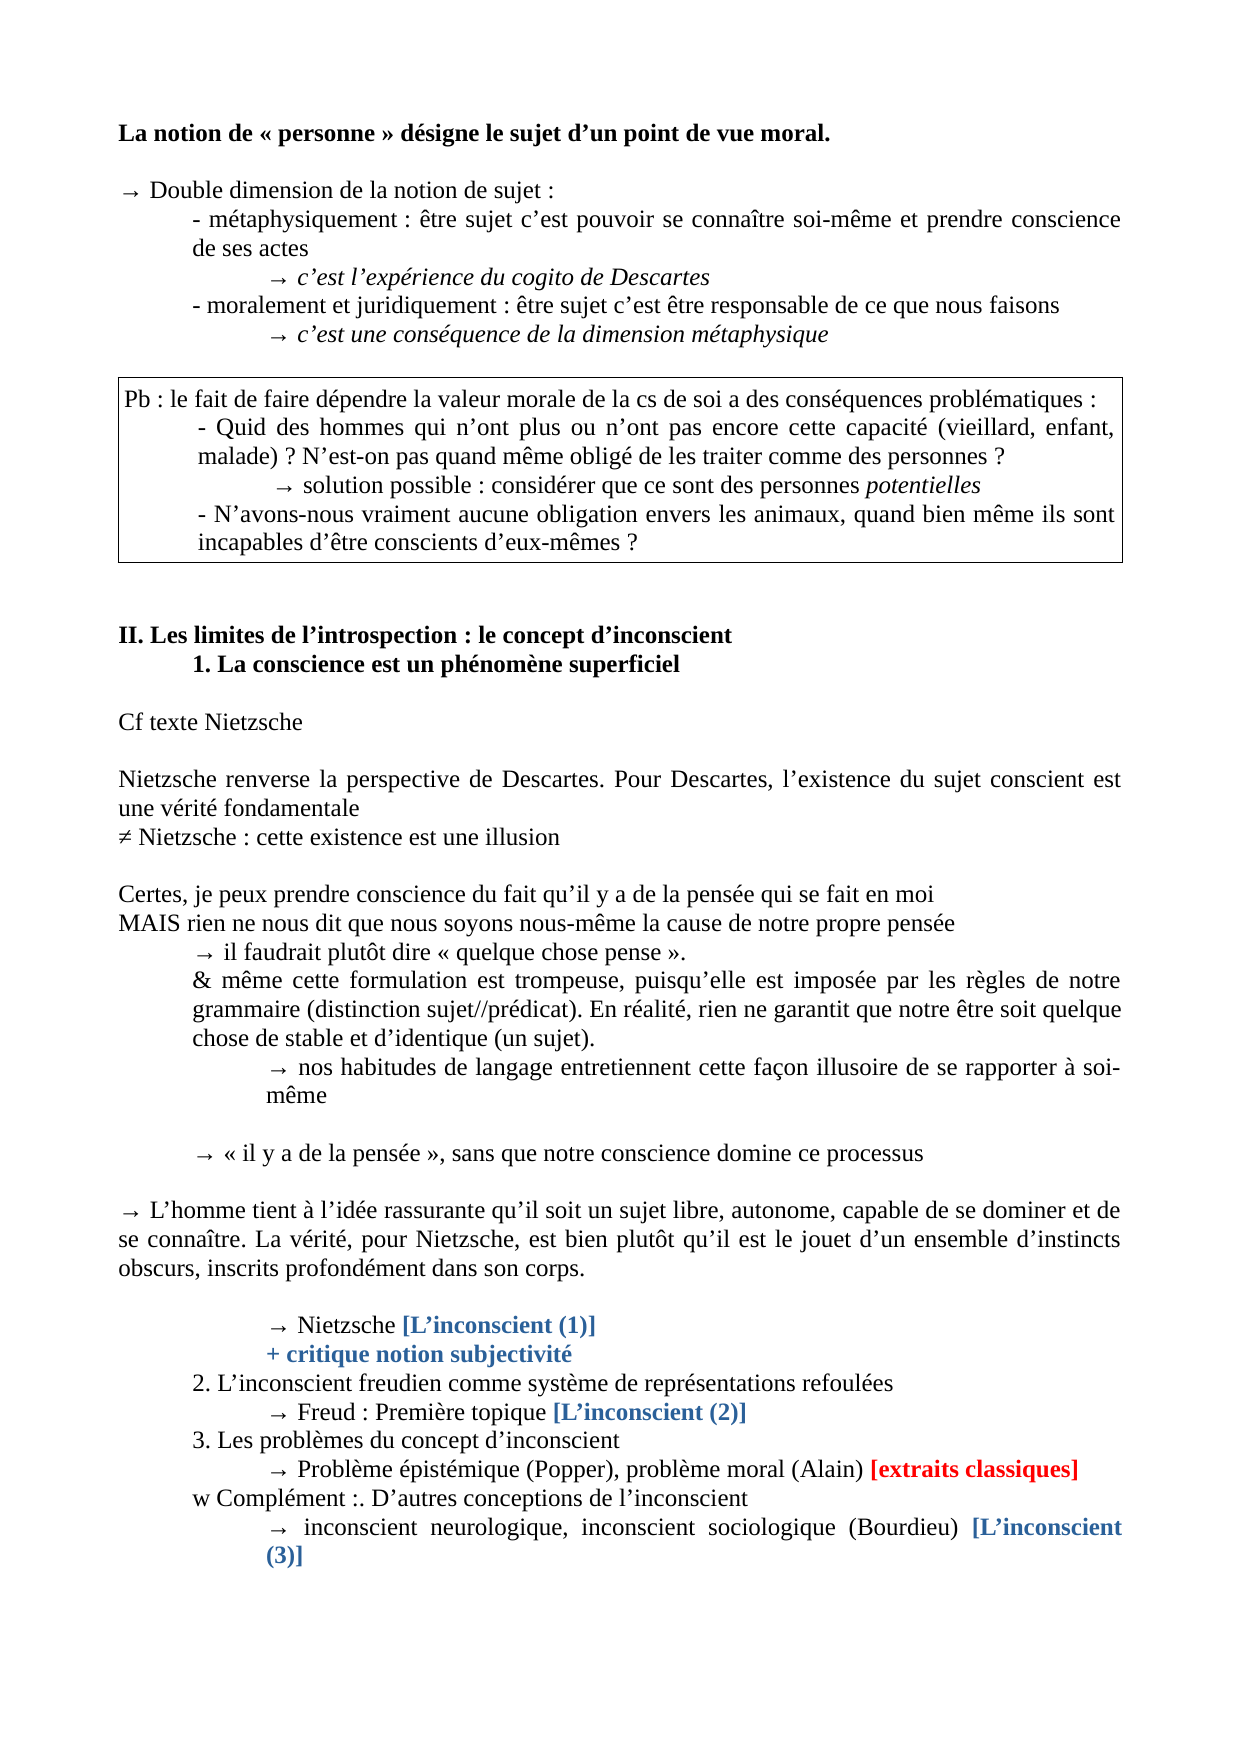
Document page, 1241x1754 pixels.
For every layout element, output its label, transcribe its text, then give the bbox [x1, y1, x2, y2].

text & même cette formulation est trompeuse, puisqu’elle est imposée par les règles de notre grammaire (distinction sujet//prédicat). En réalité, rien ne garantit que notre être soit quelque chose de stable et d’identique (un sujet). [192, 965, 1122, 1052]
text MAIS rien ne nous dit que nous soyons nous-même la cause de notre propre pensée [118, 908, 1122, 937]
table_header Pb : le fait de faire dépendre la valeur morale de la cs de soi a des conséquences problématiques : - Quid des hommes qui n’ont plus ou n’ont pas encore cette capacité (vieillard, enfant, malade) ? N’est-on pas quand même obligé de les traiter comme des personnes ? → solution possible : considérer que ce sont des personnes potentielles - N’avons-nous vraiment aucune obligation envers les animaux, quand bien même ils sont incapables d’être conscients d’eux-mêmes ? [119, 378, 1122, 562]
text ≠ Nietzsche : cette existence est une illusion [118, 822, 1122, 850]
text + critique notion subjectivité [266, 1339, 1122, 1368]
text w Complément :. D’autres conceptions de l’inconscient [192, 1483, 1122, 1512]
text 3. Les problèmes du concept d’inconscient [192, 1425, 1122, 1454]
text II. Les limites de l’introspection : le concept d’inconscient [118, 620, 1122, 649]
text → Problème épistémique (Popper), problème moral (Alain) [extraits classiques] [266, 1454, 1122, 1483]
text La notion de « personne » désigne le sujet d’un point de vue moral. [118, 118, 1122, 147]
text → c’est une conséquence de la dimension métaphysique [266, 319, 1122, 348]
text → L’homme tient à l’idée rassurante qu’il soit un sujet libre, autonome, capable de se dominer et de se connaître. La vérité, pour Nietzsche, est bien plutôt qu’il est le jouet d’un ensemble d’instincts obscurs, inscrits profondément dans son corps. [118, 1195, 1122, 1282]
text 2. L’inconscient freudien comme système de représentations refoulées [192, 1368, 1122, 1397]
text → Nietzsche [L’inconscient (1)] [266, 1310, 1122, 1339]
text → « il y a de la pensée », sans que notre conscience domine ce processus [192, 1138, 1122, 1167]
text Cf texte Nietzsche [118, 707, 1122, 735]
text Nietzsche renverse la perspective de Descartes. Pour Descartes, l’existence du sujet conscient est une vérité fondamentale [118, 764, 1122, 822]
text - moralement et juridiquement : être sujet c’est être responsable de ce que nous faisons [192, 291, 1122, 319]
text 1. La conscience est un phénomène superficiel [192, 649, 1122, 678]
text → inconscient neurologique, inconscient sociologique (Bourdieu) [L’inconscient (3)] [266, 1512, 1122, 1569]
text - métaphysiquement : être sujet c’est pouvoir se connaître soi-même et prendre conscience de ses actes [192, 204, 1122, 262]
text Certes, je peux prendre conscience du fait qu’il y a de la pensée qui se fait en moi [118, 879, 1122, 908]
text → il faudrait plutôt dire « quelque chose pense ». [192, 937, 1122, 965]
text → Freud : Première topique [L’inconscient (2)] [266, 1397, 1122, 1425]
text → Double dimension de la notion de sujet : [118, 176, 1122, 204]
text → c’est l’expérience du cogito de Descartes [266, 262, 1122, 291]
text → nos habitudes de langage entretiennent cette façon illusoire de se rapporter à soi-même [266, 1052, 1122, 1109]
